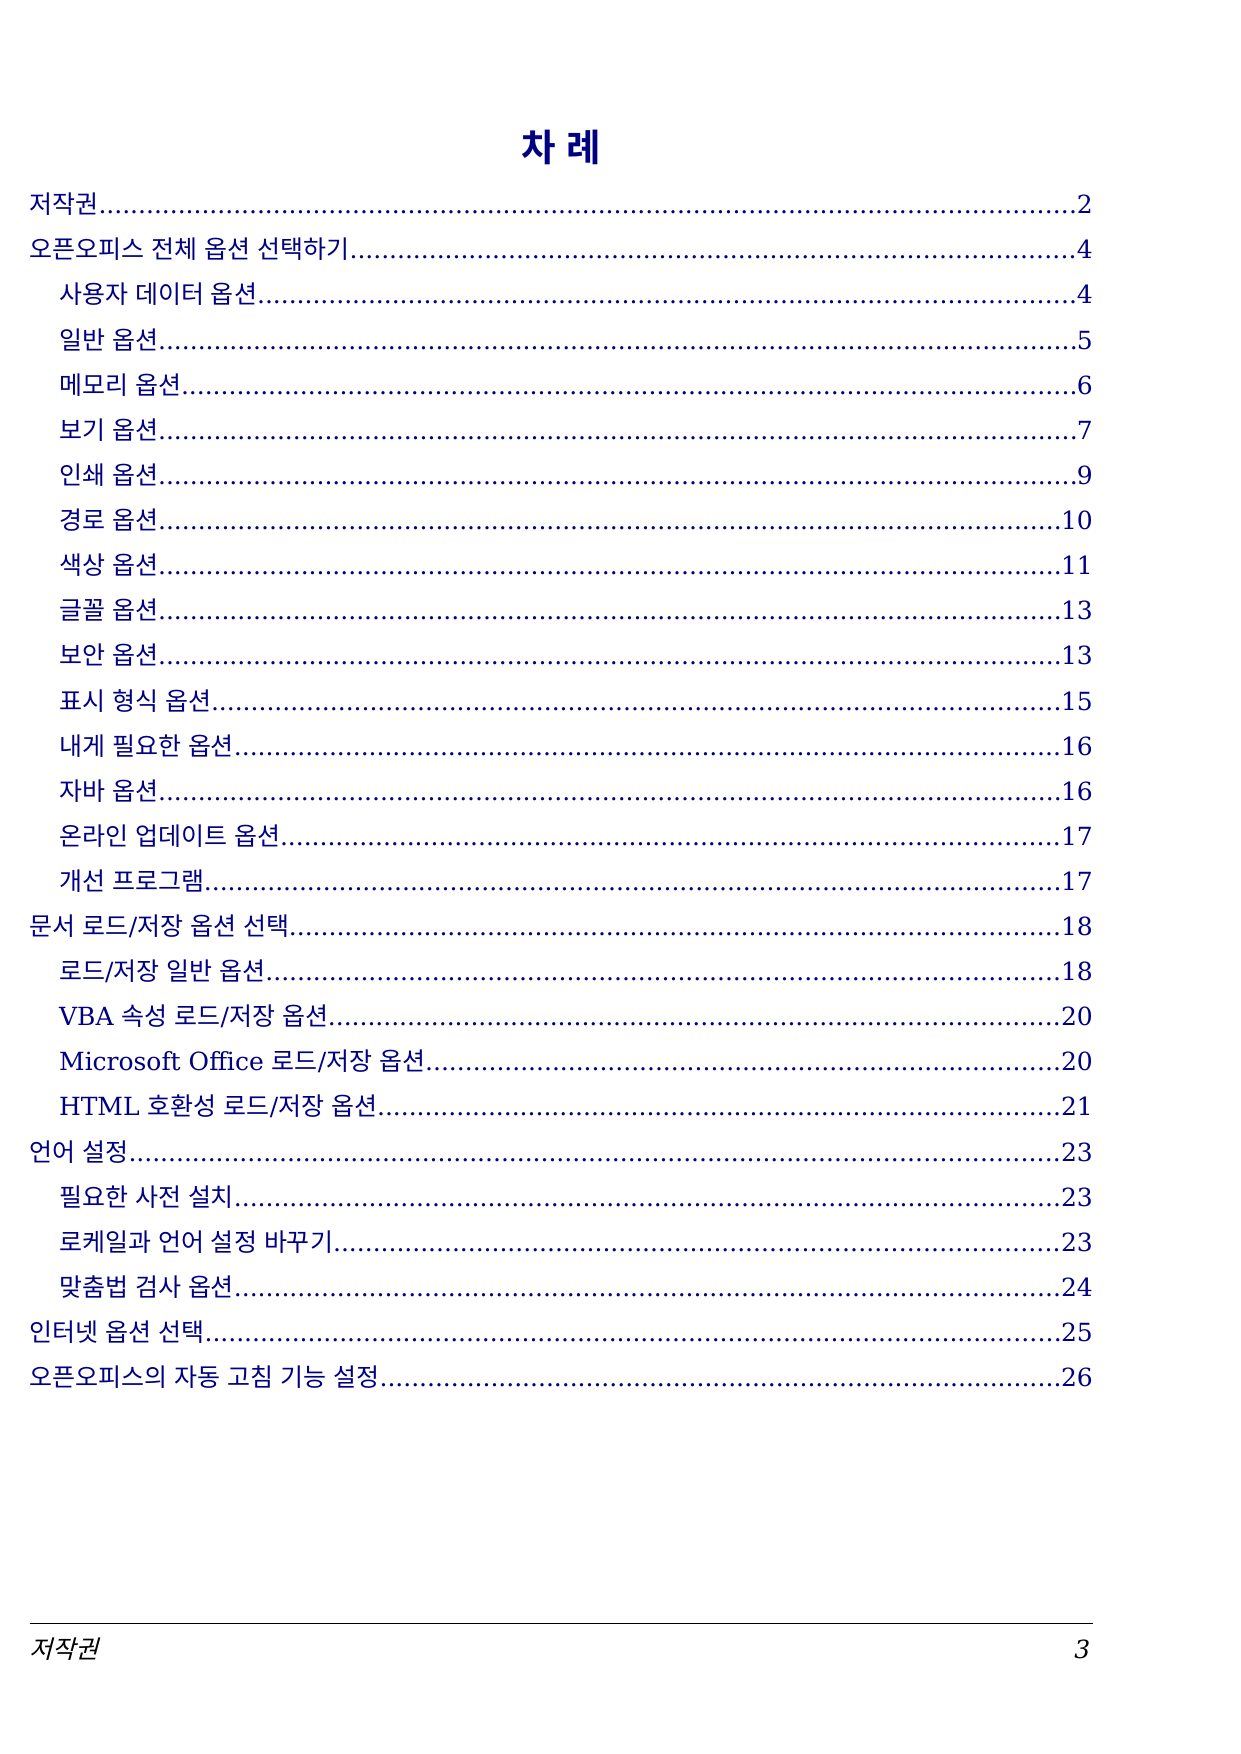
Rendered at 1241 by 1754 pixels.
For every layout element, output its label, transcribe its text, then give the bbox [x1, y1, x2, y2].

text 언어 설정 23 [29, 1132, 1093, 1168]
text 로케일과 언어 설정 바꾸기 23 [59, 1222, 1093, 1258]
text 보기 옵션 7 [59, 410, 1093, 447]
text 사용자 데이터 옵션 4 [59, 275, 1093, 311]
text 로드/저장 일반 옵션 18 [59, 952, 1093, 988]
text 내게 필요한 옵션 16 [59, 726, 1093, 762]
text 문서 로드/저장 옵션 선택 18 [29, 906, 1093, 943]
text 온라인 업데이트 옵션 17 [59, 816, 1093, 852]
text 필요한 사전 설치 23 [59, 1177, 1093, 1213]
text 글꼴 옵션 13 [59, 591, 1093, 627]
text 보안 옵션 13 [59, 636, 1093, 672]
text 메모리 옵션 6 [59, 365, 1093, 401]
text VBA 속성 로드/저장 옵션 20 [59, 997, 1093, 1033]
text 오픈오피스 전체 옵션 선택하기 4 [29, 230, 1093, 266]
text 인터넷 옵션 선택 25 [29, 1312, 1093, 1349]
text 저작권 2 [29, 185, 1093, 221]
text 맞춤법 검사 옵션 24 [59, 1267, 1093, 1303]
text HTML 호환성 로드/저장 옵션 21 [59, 1087, 1093, 1123]
text 차 례 [29, 118, 1093, 172]
text 경로 옵션 10 [59, 501, 1093, 537]
text 표시 형식 옵션 15 [59, 681, 1093, 717]
text 자바 옵션 16 [59, 771, 1093, 807]
text 인쇄 옵션 9 [59, 455, 1093, 492]
text 오픈오피스의 자동 고침 기능 설정 26 [29, 1357, 1093, 1394]
text Microsoft Office 로드/저장 옵션 20 [59, 1042, 1093, 1078]
text 일반 옵션 5 [59, 320, 1093, 356]
text 색상 옵션 11 [59, 546, 1093, 582]
text 개선 프로그램 17 [59, 861, 1093, 898]
